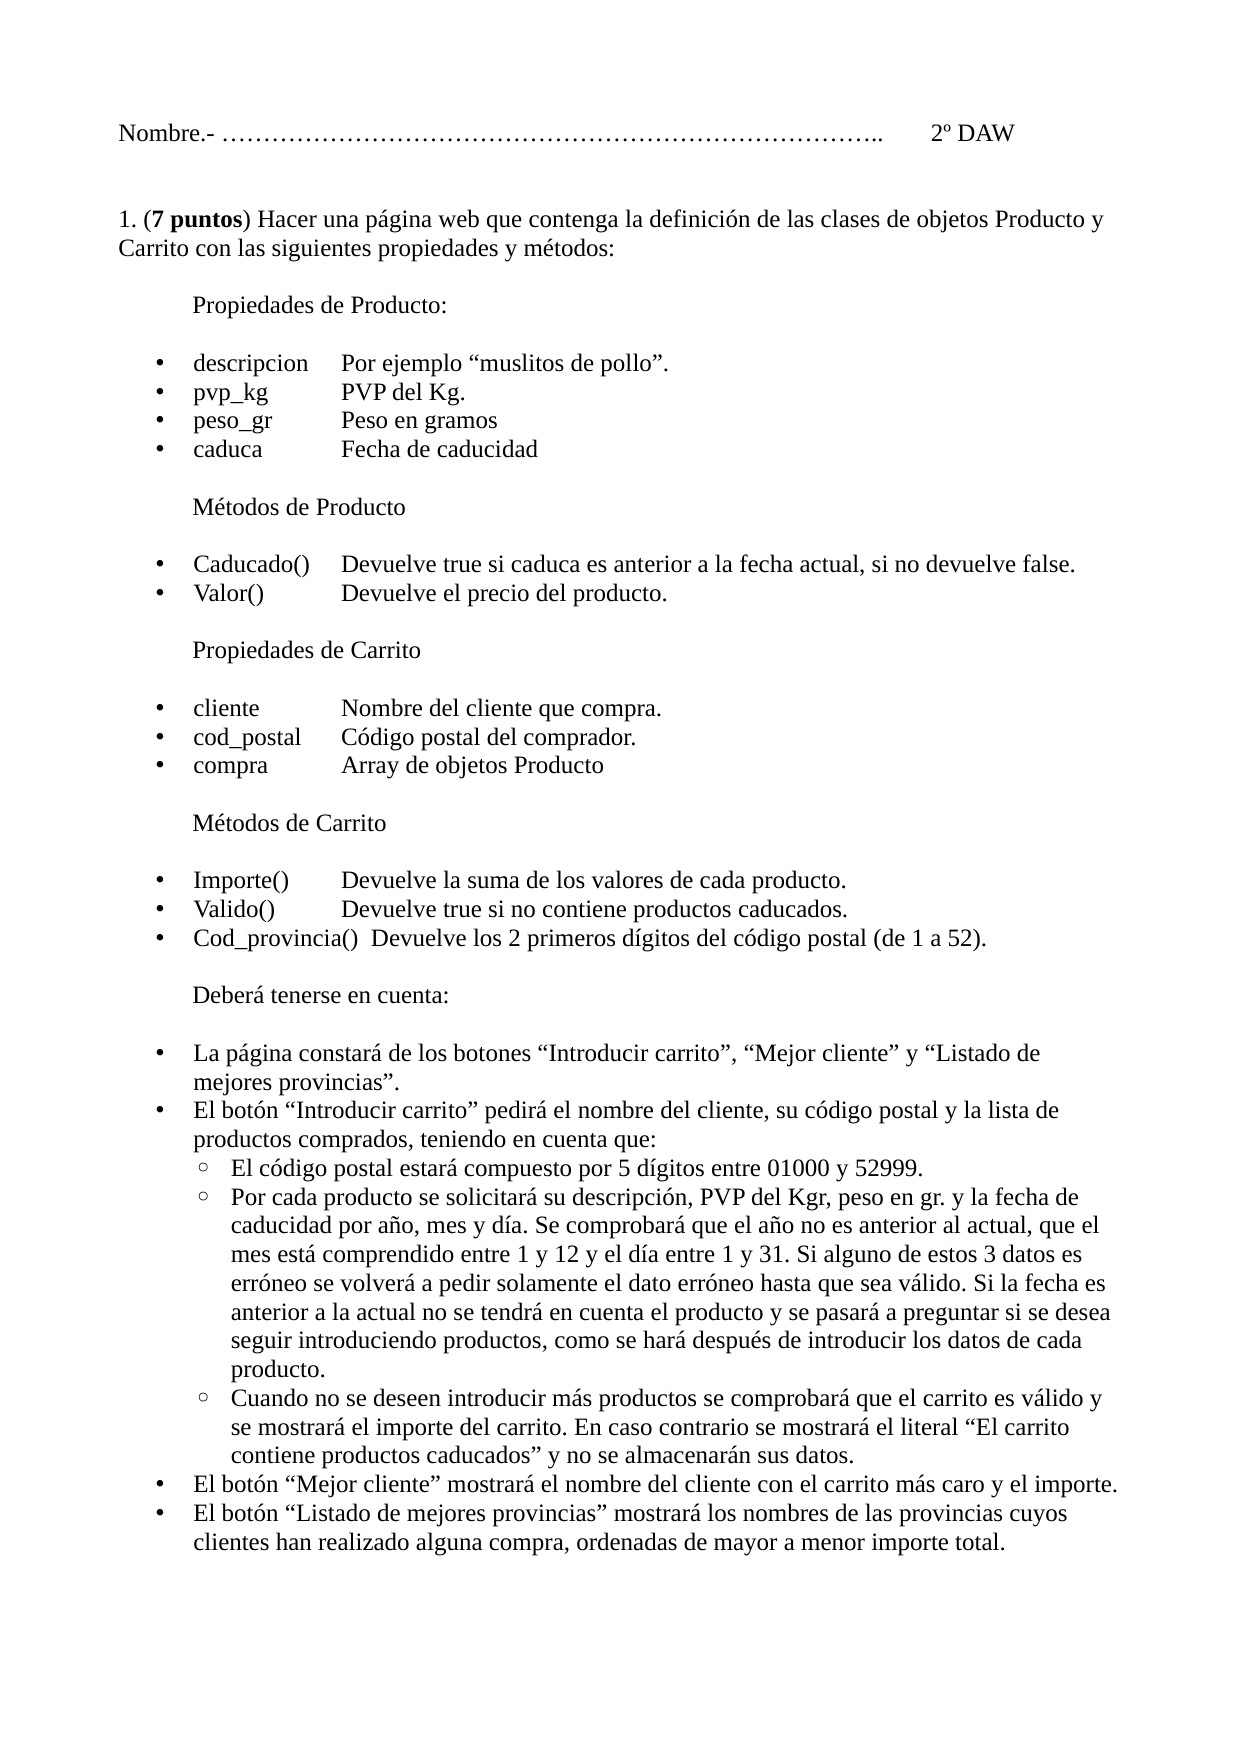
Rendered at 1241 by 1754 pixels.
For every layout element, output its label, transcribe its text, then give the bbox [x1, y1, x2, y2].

text Propiedades de Producto: [118, 291, 1122, 319]
list El botón “Introducir carrito” pedirá el nombre del cliente, su código postal y la lista de productos comprados, teniendo en cuenta que: [156, 1096, 1122, 1153]
text Métodos de Producto [118, 492, 1122, 521]
list descripcion Por ejemplo “muslitos de pollo”. [156, 348, 1122, 377]
list caduca Fecha de caducidad [156, 434, 1122, 463]
list El botón “Listado de mejores provincias” mostrará los nombres de las provincias cuyos clientes han realizado alguna compra, ordenadas de mayor a menor importe total. [156, 1498, 1122, 1556]
list El código postal estará compuesto por 5 dígitos entre 01000 y 52999. [193, 1153, 1122, 1182]
list Valor() Devuelve el precio del producto. [156, 578, 1122, 607]
list Cod_provincia() Devuelve los 2 primeros dígitos del código postal (de 1 a 52). [156, 923, 1122, 952]
list La página constará de los botones “Introducir carrito”, “Mejor cliente” y “Listado de mejores provincias”. [156, 1038, 1122, 1096]
list Valido() Devuelve true si no contiene productos caducados. [156, 894, 1122, 923]
list El botón “Mejor cliente” mostrará el nombre del cliente con el carrito más caro y el importe. [156, 1469, 1122, 1498]
text Propiedades de Carrito [118, 636, 1122, 664]
text Deberá tenerse en cuenta: [118, 981, 1122, 1009]
text Métodos de Carrito [118, 808, 1122, 837]
list Por cada producto se solicitará su descripción, PVP del Kgr, peso en gr. y la fecha de caducidad por año, mes y día. Se comprobará que el año no es anterior al actual, que el mes está comprendido entre 1 y 12 y el día entre 1 y 31. Si alguno de estos 3 datos es erróneo se volverá a pedir solamente el dato erróneo hasta que sea válido. Si la fecha es anterior a la actual no se tendrá en cuenta el producto y se pasará a preguntar si se desea seguir introduciendo productos, como se hará después de introducir los datos de cada producto. [193, 1182, 1122, 1383]
list Caducado() Devuelve true si caduca es anterior a la fecha actual, si no devuelve false. [156, 549, 1122, 578]
text 1. (7 puntos) Hacer una página web que contenga la definición de las clases de objetos Producto y Carrito con las siguientes propiedades y métodos: [118, 204, 1122, 262]
list compra Array de objetos Producto [156, 751, 1122, 779]
list peso_gr Peso en gramos [156, 406, 1122, 434]
list Importe() Devuelve la suma de los valores de cada producto. [156, 866, 1122, 894]
list pvp_kg PVP del Kg. [156, 377, 1122, 406]
list cliente Nombre del cliente que compra. [156, 693, 1122, 722]
list cod_postal Código postal del comprador. [156, 722, 1122, 751]
list Cuando no se deseen introducir más productos se comprobará que el carrito es válido y se mostrará el importe del carrito. En caso contrario se mostrará el literal “El carrito contiene productos caducados” y no se almacenarán sus datos. [193, 1383, 1122, 1469]
text Nombre.- …………………………………………………………………….. 2º DAW [118, 118, 1122, 147]
